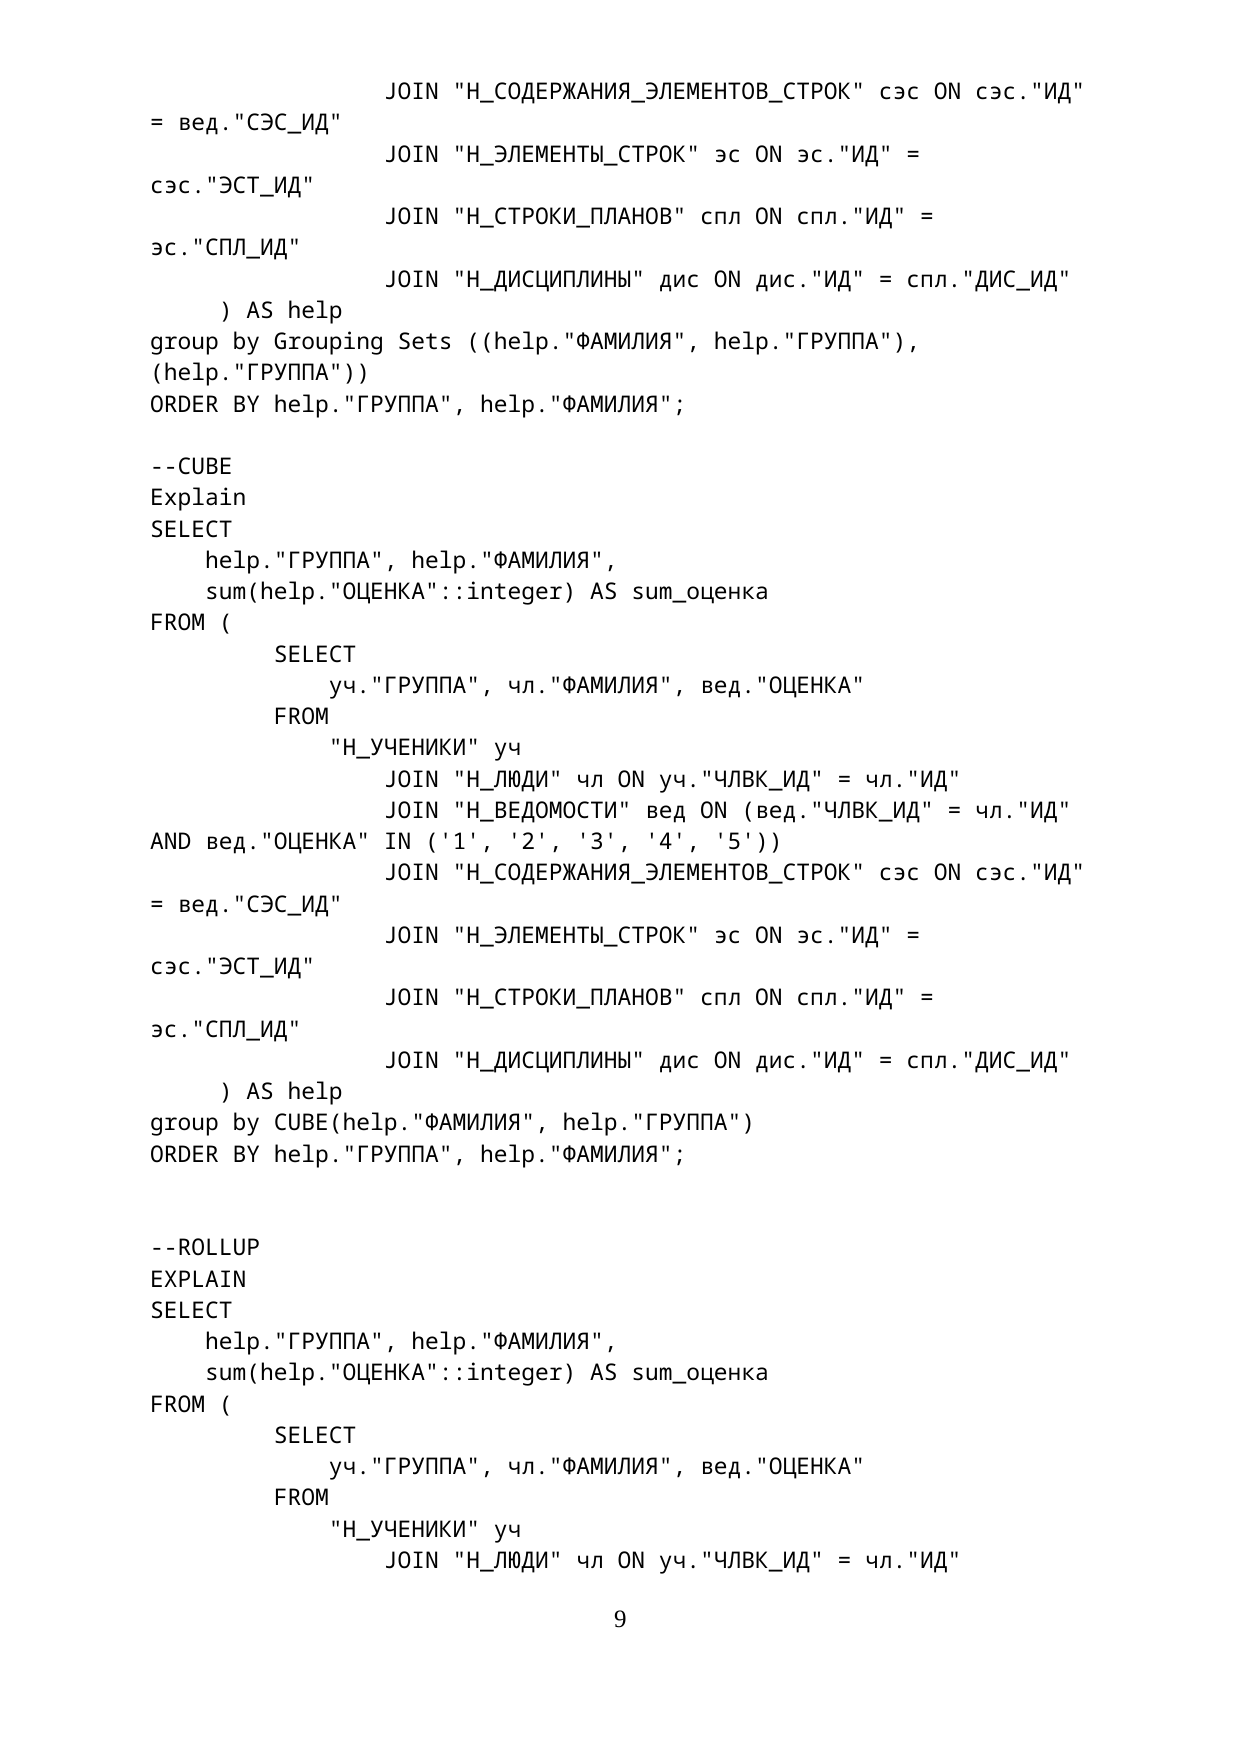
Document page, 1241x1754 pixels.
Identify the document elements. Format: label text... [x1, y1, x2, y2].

text JOIN "Н_СОДЕРЖАНИЯ_ЭЛЕМЕНТОВ_СТРОК" сэс ON сэс."ИД" = вед."СЭС_ИД" JOIN "Н_ЭЛЕМЕНТЫ_СТРОК" эс ON эс."ИД" = сэс."ЭСТ_ИД" JOIN "Н_СТРОКИ_ПЛАНОВ" спл ON спл."ИД" = эс."СПЛ_ИД" JOIN "Н_ДИСЦИПЛИНЫ" дис ON дис."ИД" = спл."ДИС_ИД" ) AS help group by Grouping Sets ((help."ФАМИЛИЯ", help."ГРУППА"), (help."ГРУППА")) ORDER BY help."ГРУППА", help."ФАМИЛИЯ"; --CUBE Explain SELECT help."ГРУППА", help."ФАМИЛИЯ", sum(help."ОЦЕНКА"::integer) AS sum_оценка FROM ( SELECT уч."ГРУППА", чл."ФАМИЛИЯ", вед."ОЦЕНКА" FROM "Н_УЧЕНИКИ" уч JOIN "Н_ЛЮДИ" чл ON уч."ЧЛВК_ИД" = чл."ИД" JOIN "Н_ВЕДОМОСТИ" вед ON (вед."ЧЛВК_ИД" = чл."ИД" AND вед."ОЦЕНКА" IN ('1', '2', '3', '4', '5')) JOIN "Н_СОДЕРЖАНИЯ_ЭЛЕМЕНТОВ_СТРОК" сэс ON сэс."ИД" = вед."СЭС_ИД" JOIN "Н_ЭЛЕМЕНТЫ_СТРОК" эс ON эс."ИД" = сэс."ЭСТ_ИД" JOIN "Н_СТРОКИ_ПЛАНОВ" спл ON спл."ИД" = эс."СПЛ_ИД" JOIN "Н_ДИСЦИПЛИНЫ" дис ON дис."ИД" = спл."ДИС_ИД" ) AS help group by CUBE(help."ФАМИЛИЯ", help."ГРУППА") ORDER BY help."ГРУППА", help."ФАМИЛИЯ"; --ROLLUP EXPLAIN SELECT help."ГРУППА", help."ФАМИЛИЯ", sum(help."ОЦЕНКА"::integer) AS sum_оценка FROM ( SELECT уч."ГРУППА", чл."ФАМИЛИЯ", вед."ОЦЕНКА" FROM "Н_УЧЕНИКИ" уч JOIN "Н_ЛЮДИ" чл ON уч."ЧЛВК_ИД" = чл."ИД" [150, 75, 1090, 1575]
